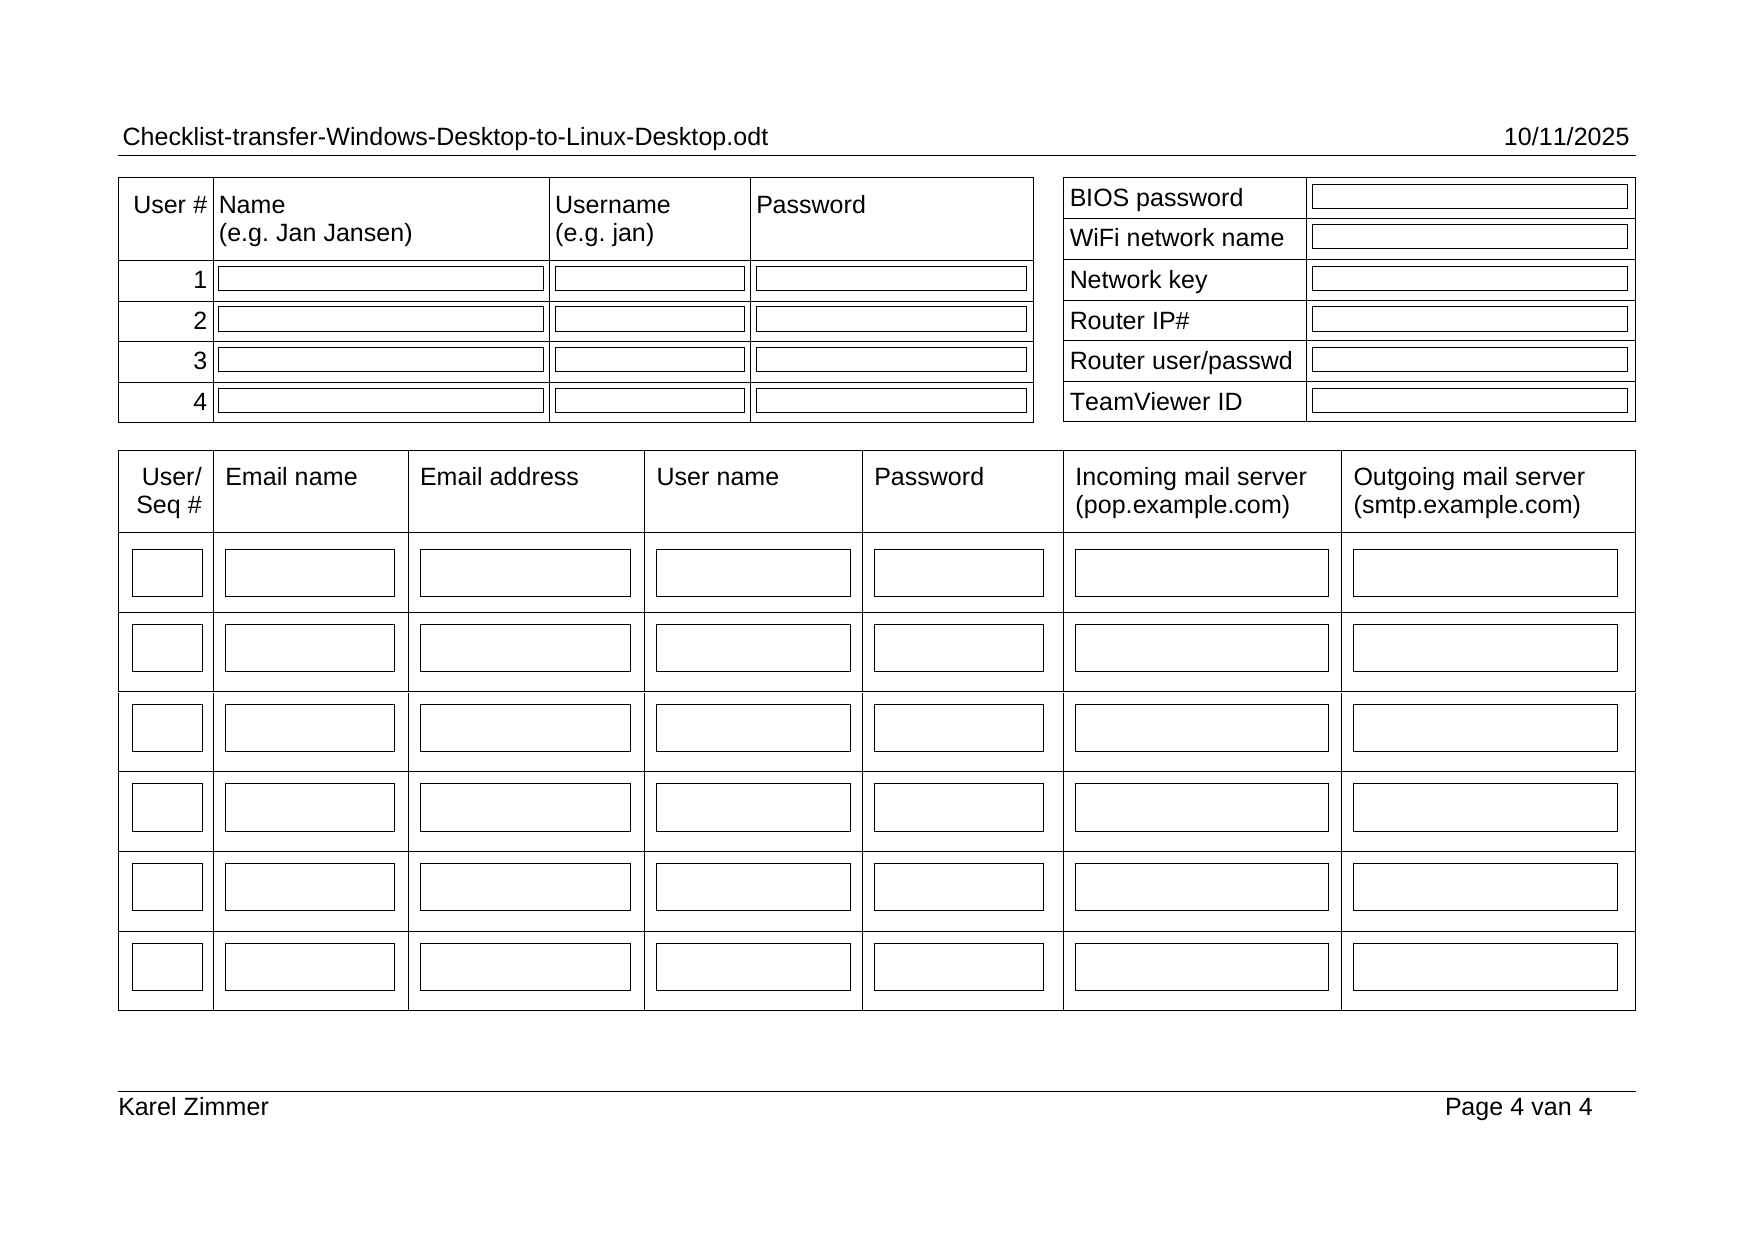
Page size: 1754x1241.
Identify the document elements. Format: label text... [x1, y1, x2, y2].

table_cell [550, 261, 750, 301]
table_cell [214, 852, 408, 931]
table_cell 4 [119, 383, 213, 422]
table_header Password [751, 178, 1033, 260]
table_cell [214, 383, 549, 422]
table_cell [214, 302, 549, 341]
table_cell [214, 932, 408, 1010]
table_cell [214, 261, 549, 301]
table_cell [1034, 301, 1063, 341]
table_cell [1064, 533, 1341, 612]
table_cell [1307, 382, 1635, 421]
table_cell Router IP# [1064, 301, 1306, 340]
table_header Incoming mail server (pop.example.com) [1064, 451, 1341, 532]
table_cell [1342, 693, 1635, 771]
table_cell [1064, 852, 1341, 931]
table_cell [645, 852, 862, 931]
table_cell [645, 772, 862, 851]
table_cell [751, 383, 1033, 422]
table_cell [1342, 613, 1635, 691]
table_cell [1064, 932, 1341, 1010]
table_cell [550, 383, 750, 422]
table_cell [1034, 260, 1063, 301]
table_cell [214, 342, 549, 382]
table_cell [214, 772, 408, 851]
table_cell [550, 302, 750, 341]
table_cell [751, 261, 1033, 301]
table_cell [863, 613, 1063, 691]
table_cell [119, 693, 213, 771]
table_cell [1034, 219, 1063, 260]
table_cell [409, 772, 644, 851]
table_cell [645, 533, 862, 612]
table_cell [863, 693, 1063, 771]
table_cell [1064, 613, 1341, 691]
table_cell [645, 932, 862, 1010]
table_cell [1064, 693, 1341, 771]
table_cell [751, 302, 1033, 341]
table_cell [1342, 852, 1635, 931]
table_cell [1342, 932, 1635, 1010]
table_header User/Seq # [119, 451, 213, 532]
table_cell [1064, 772, 1341, 851]
table_cell [863, 852, 1063, 931]
table_cell [1034, 382, 1063, 422]
table_cell [1342, 772, 1635, 851]
table_cell [119, 852, 213, 931]
table_cell [409, 693, 644, 771]
table_cell [645, 693, 862, 771]
table_cell [214, 533, 408, 612]
table_cell [1307, 260, 1635, 300]
table_cell WiFi network name [1064, 219, 1306, 259]
table_header BIOS password [1064, 178, 1306, 218]
table_cell [1034, 341, 1063, 382]
table_cell [119, 772, 213, 851]
table_header Email name [214, 451, 408, 532]
table_cell [409, 852, 644, 931]
table_cell [863, 533, 1063, 612]
table_header [1307, 178, 1635, 218]
table_cell 1 [119, 261, 213, 301]
table_header [1034, 177, 1063, 219]
table_cell [119, 613, 213, 691]
table_cell [645, 613, 862, 691]
table_header Outgoing mail server (smtp.example.com) [1342, 451, 1635, 532]
table_cell Router user/passwd [1064, 341, 1306, 381]
table_cell [119, 533, 213, 612]
table_cell TeamViewer ID [1064, 382, 1306, 421]
table_cell 2 [119, 302, 213, 341]
table_cell 3 [119, 342, 213, 382]
table_cell [863, 772, 1063, 851]
table_cell Network key [1064, 260, 1306, 300]
table_header Password [863, 451, 1063, 532]
table_cell [214, 693, 408, 771]
table_cell [751, 342, 1033, 382]
table_header User # [119, 178, 213, 260]
table_cell [550, 342, 750, 382]
table_header Name (e.g. Jan Jansen) [214, 178, 549, 260]
table_cell [1342, 533, 1635, 612]
table_cell [1307, 301, 1635, 340]
table_cell [1307, 341, 1635, 381]
table_cell [863, 932, 1063, 1010]
table_header Username (e.g. jan) [550, 178, 750, 260]
table_cell [1307, 219, 1635, 259]
table_cell [119, 932, 213, 1010]
table_header Email address [409, 451, 644, 532]
table_cell [409, 613, 644, 691]
table_cell [409, 533, 644, 612]
table_cell [409, 932, 644, 1010]
table_header User name [645, 451, 862, 532]
table_cell [214, 613, 408, 691]
